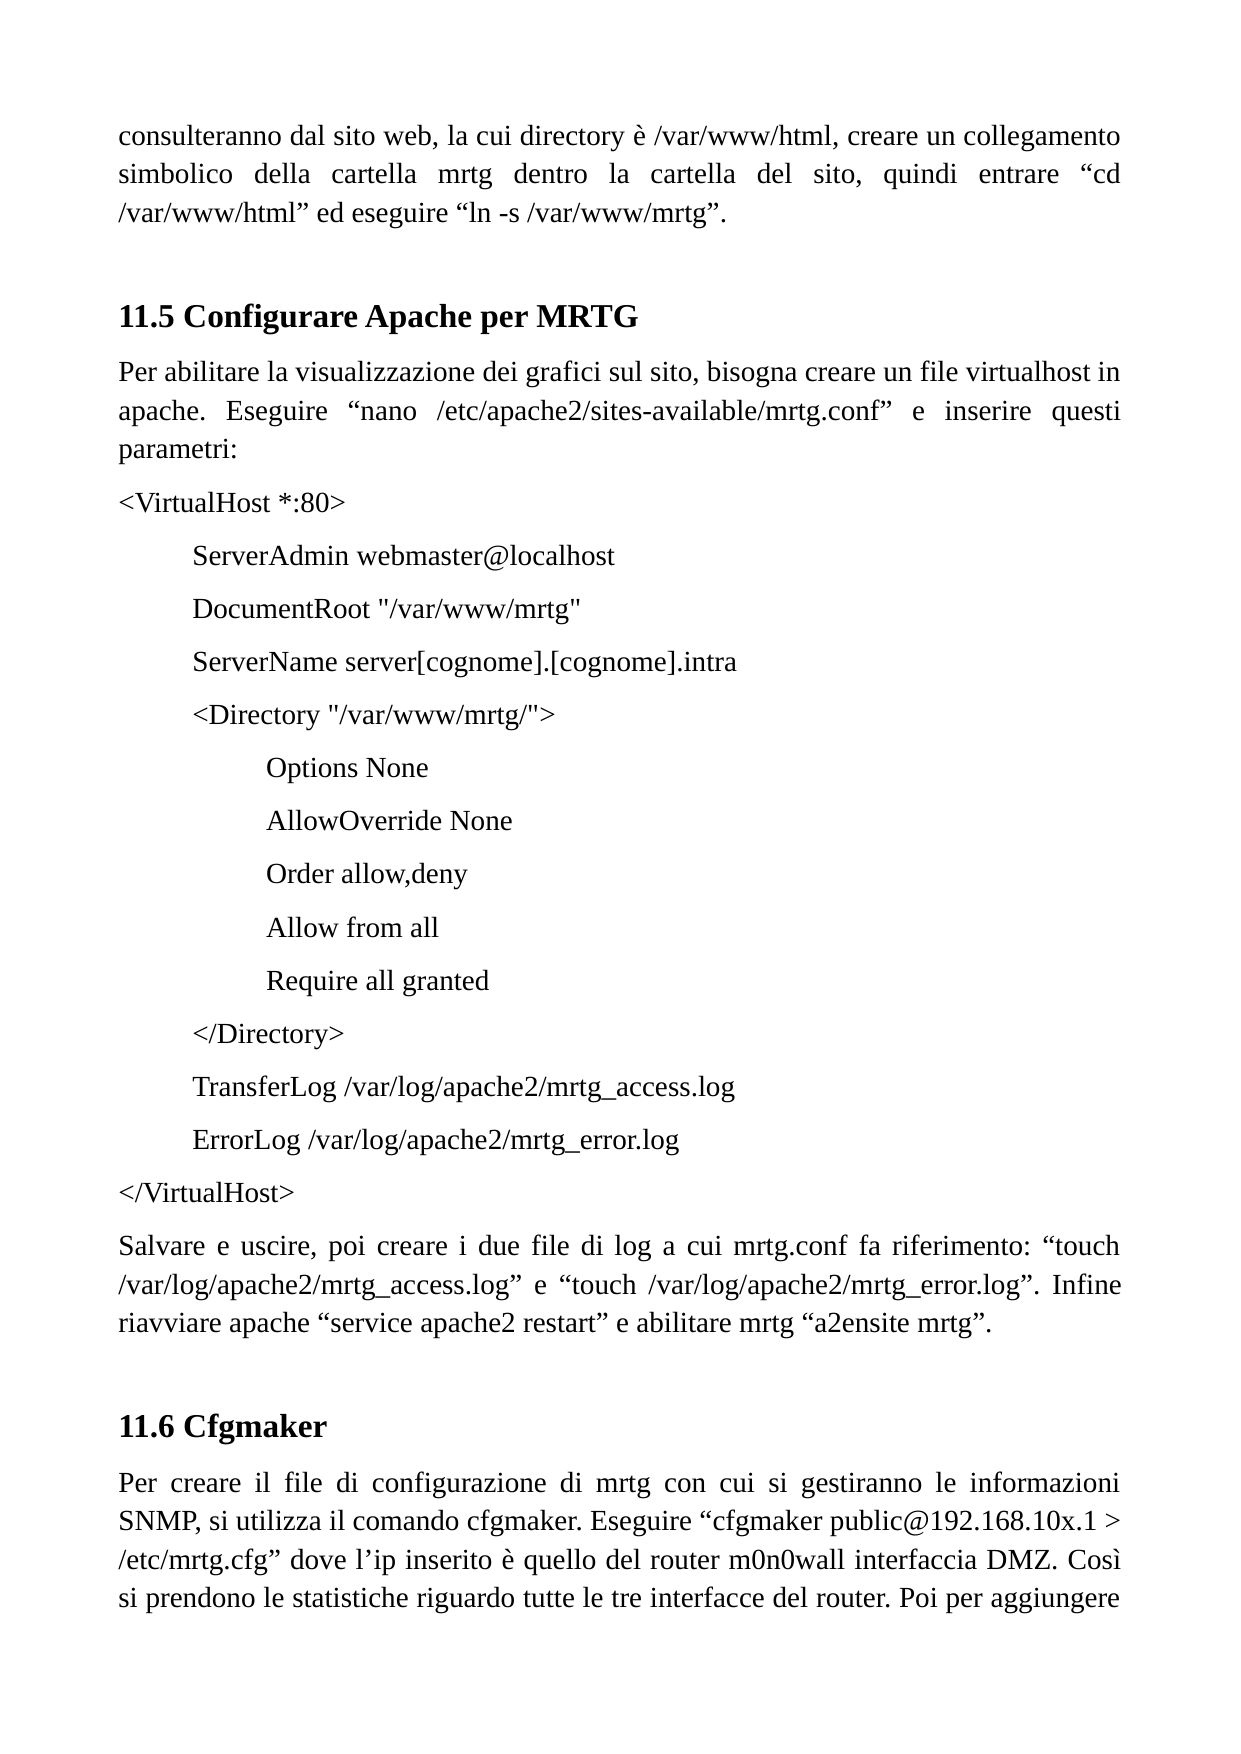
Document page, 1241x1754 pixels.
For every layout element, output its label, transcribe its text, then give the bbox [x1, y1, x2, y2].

text Per creare il file di configurazione di mrtg con cui si gestiranno le informazioni SNMP, si utilizza il comando cfgmaker. Eseguire “cfgmaker public@192.168.10x.1 > /etc/mrtg.cfg” dove l’ip inserito è quello del router m0n0wall interfaccia DMZ. Così si prendono le statistiche riguardo tutte le tre interfacce del router. Poi per aggiungere [118, 1465, 1122, 1614]
text Require all granted [118, 963, 1122, 996]
text TransferLog /var/log/apache2/mrtg_access.log [118, 1069, 1122, 1103]
text <VirtualHost *:80> [118, 485, 1122, 518]
text ErrorLog /var/log/apache2/mrtg_error.log [118, 1122, 1122, 1156]
text </VirtualHost> [118, 1175, 1122, 1209]
text 11.6 Cfgmaker [118, 1406, 1122, 1445]
text Per abilitare la visualizzazione dei grafici sul sito, bisogna creare un file virtualhost in apache. Eseguire “nano /etc/apache2/sites-available/mrtg.conf” e inserire questi parametri: [118, 354, 1122, 465]
text AllowOverride None [118, 803, 1122, 837]
text Options None [118, 750, 1122, 784]
text Salvare e uscire, poi creare i due file di log a cui mrtg.conf fa riferimento: “touch /var/log/apache2/mrtg_access.log” e “touch /var/log/apache2/mrtg_error.log”. Infine riavviare apache “service apache2 restart” e abilitare mrtg “a2ensite mrtg”. [118, 1228, 1122, 1339]
text Allow from all [118, 910, 1122, 943]
text </Directory> [118, 1016, 1122, 1049]
text <Directory "/var/www/mrtg/"> [118, 697, 1122, 731]
text ServerAdmin webmaster@localhost [118, 538, 1122, 571]
text DocumentRoot "/var/www/mrtg" [118, 591, 1122, 624]
text 11.5 Configurare Apache per MRTG [118, 296, 1122, 334]
text Order allow,deny [118, 857, 1122, 890]
text consulteranno dal sito web, la cui directory è /var/www/html, creare un collegamento simbolico della cartella mrtg dentro la cartella del sito, quindi entrare “cd /var/www/html” ed eseguire “ln -s /var/www/mrtg”. [118, 118, 1122, 229]
text ServerName server[cognome].[cognome].intra [118, 644, 1122, 678]
